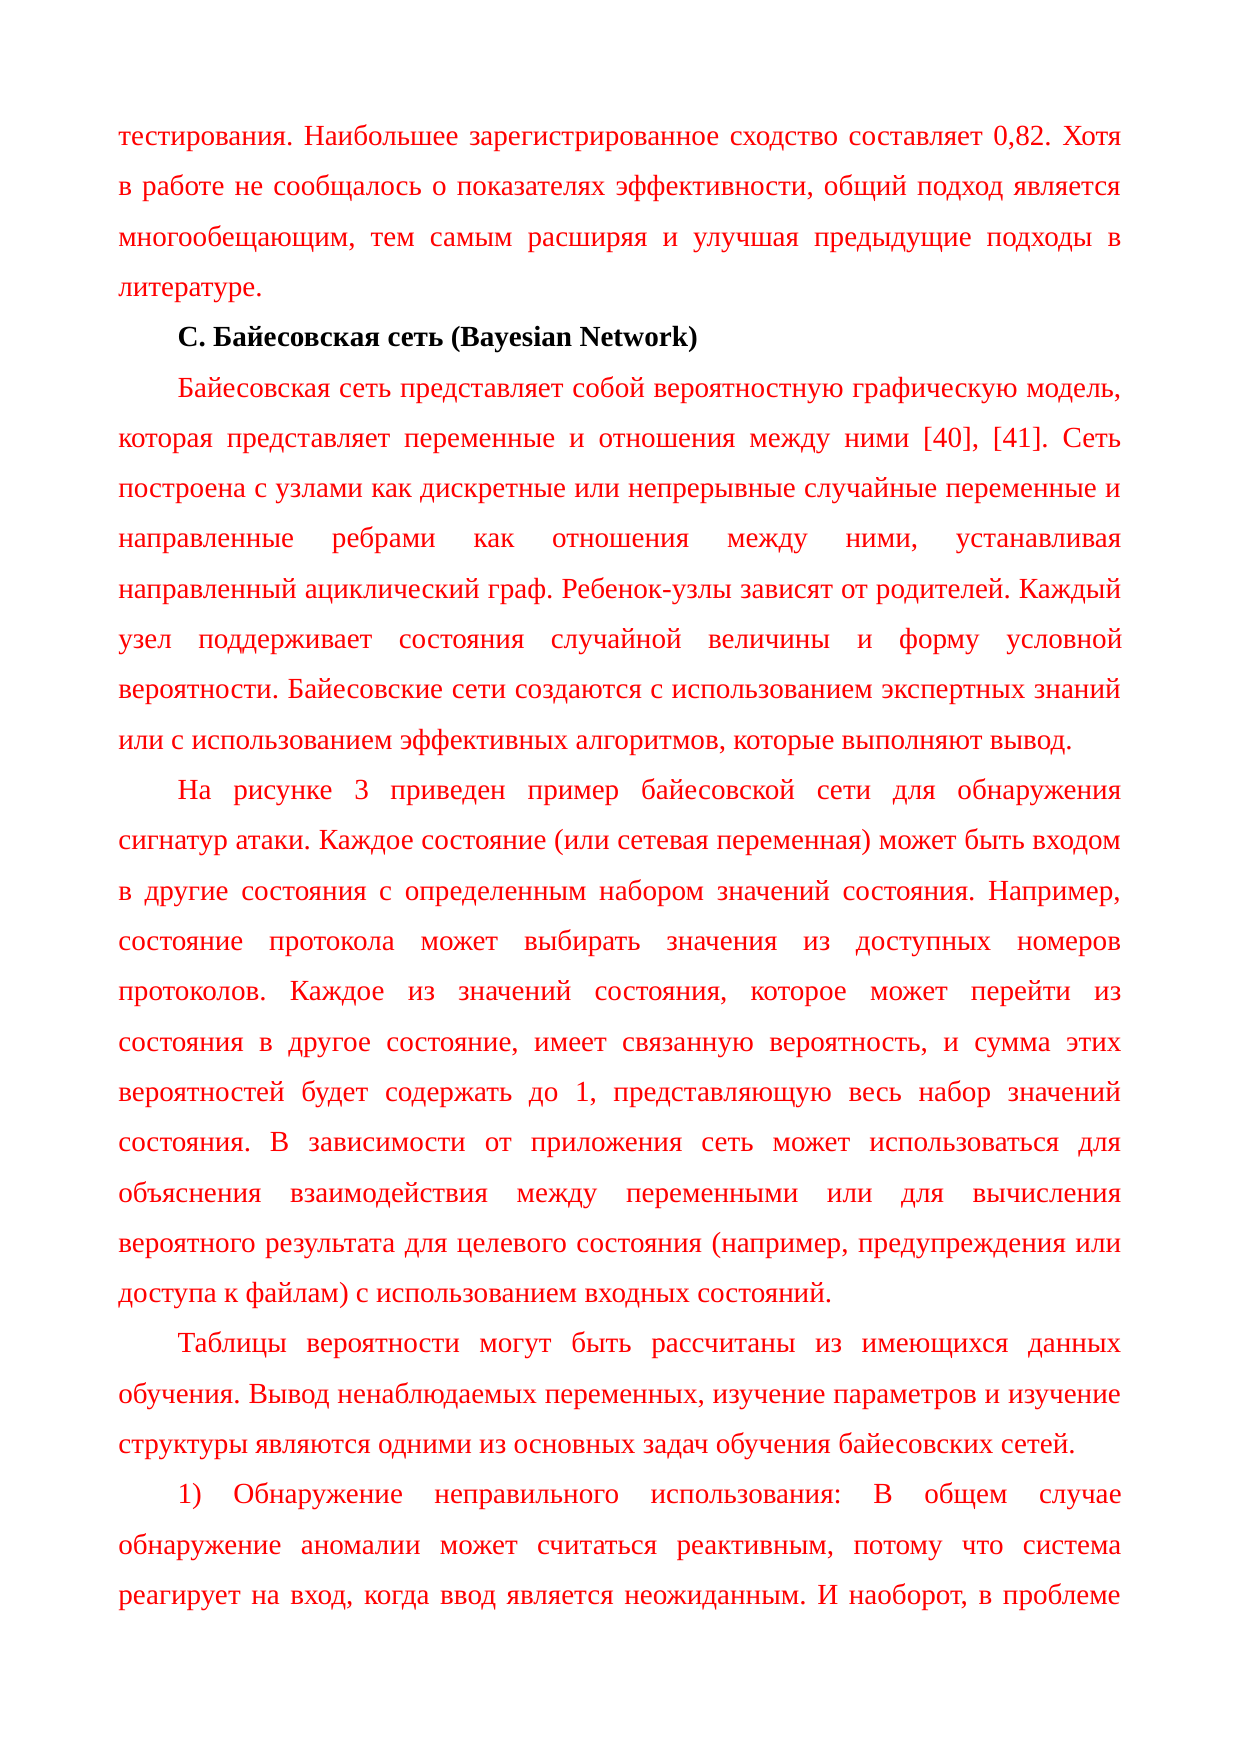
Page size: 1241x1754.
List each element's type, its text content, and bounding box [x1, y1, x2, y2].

text На рисунке 3 приведен пример байесовской сети для обнаружения сигнатур атаки. Каждое состояние (или сетевая переменная) может быть входом в другие состояния с определенным набором значений состояния. Например, состояние протокола может выбирать значения из доступных номеров протоколов. Каждое из значений состояния, которое может перейти из состояния в другое состояние, имеет связанную вероятность, и сумма этих вероятностей будет содержать до 1, представляющую весь набор значений состояния. В зависимости от приложения сеть может использоваться для объяснения взаимодействия между переменными или для вычисления вероятного результата для целевого состояния (например, предупреждения или доступа к файлам) с использованием входных состояний. [118, 772, 1122, 1309]
text Таблицы вероятности могут быть рассчитаны из имеющихся данных обучения. Вывод ненаблюдаемых переменных, изучение параметров и изучение структуры являются одними из основных задач обучения байесовских сетей. [118, 1326, 1122, 1460]
text Байесовская сеть представляет собой вероятностную графическую модель, которая представляет переменные и отношения между ними [40], [41]. Сеть построена с узлами как дискретные или непрерывные случайные переменные и направленные ребрами как отношения между ними, устанавливая направленный ациклический граф. Ребенок-узлы зависят от родителей. Каждый узел поддерживает состояния случайной величины и форму условной вероятности. Байесовские сети создаются с использованием экспертных знаний или с использованием эффективных алгоритмов, которые выполняют вывод. [118, 370, 1122, 755]
text С. Байесовская сеть (Bayesian Network) [118, 319, 1122, 353]
text тестирования. Наибольшее зарегистрированное сходство составляет 0,82. Хотя в работе не сообщалось о показателях эффективности, общий подход является многообещающим, тем самым расширяя и улучшая предыдущие подходы в литературе. [118, 118, 1122, 303]
text 1) Обнаружение неправильного использования: В общем случае обнаружение аномалии может считаться реактивным, потому что система реагирует на вход, когда ввод является неожиданным. И наоборот, в проблеме [118, 1477, 1122, 1611]
